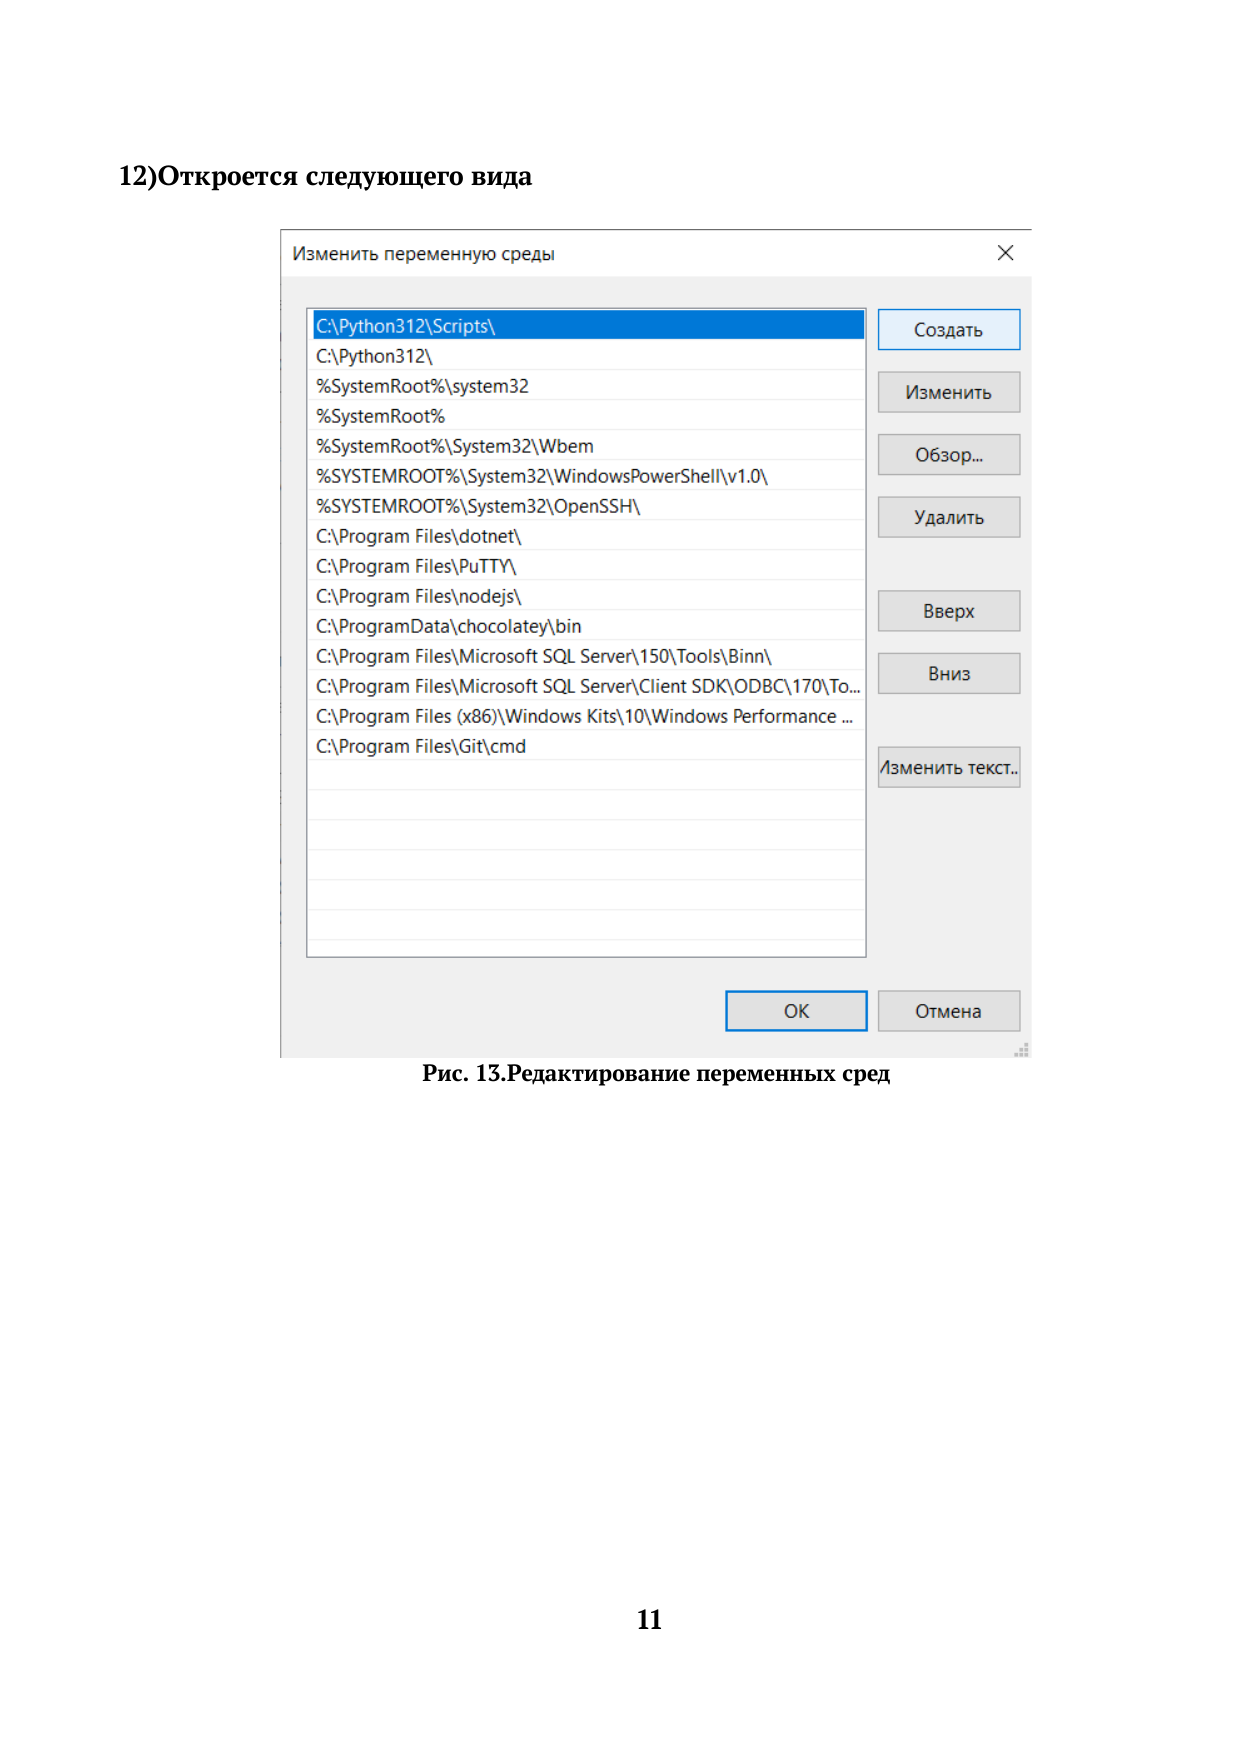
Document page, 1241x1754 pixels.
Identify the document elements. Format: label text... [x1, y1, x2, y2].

text 12)Откроется следующего вида [118, 158, 1181, 192]
text Рис. 13.Редактирование переменных сред [280, 1058, 1032, 1087]
picture [280, 229, 1032, 1058]
